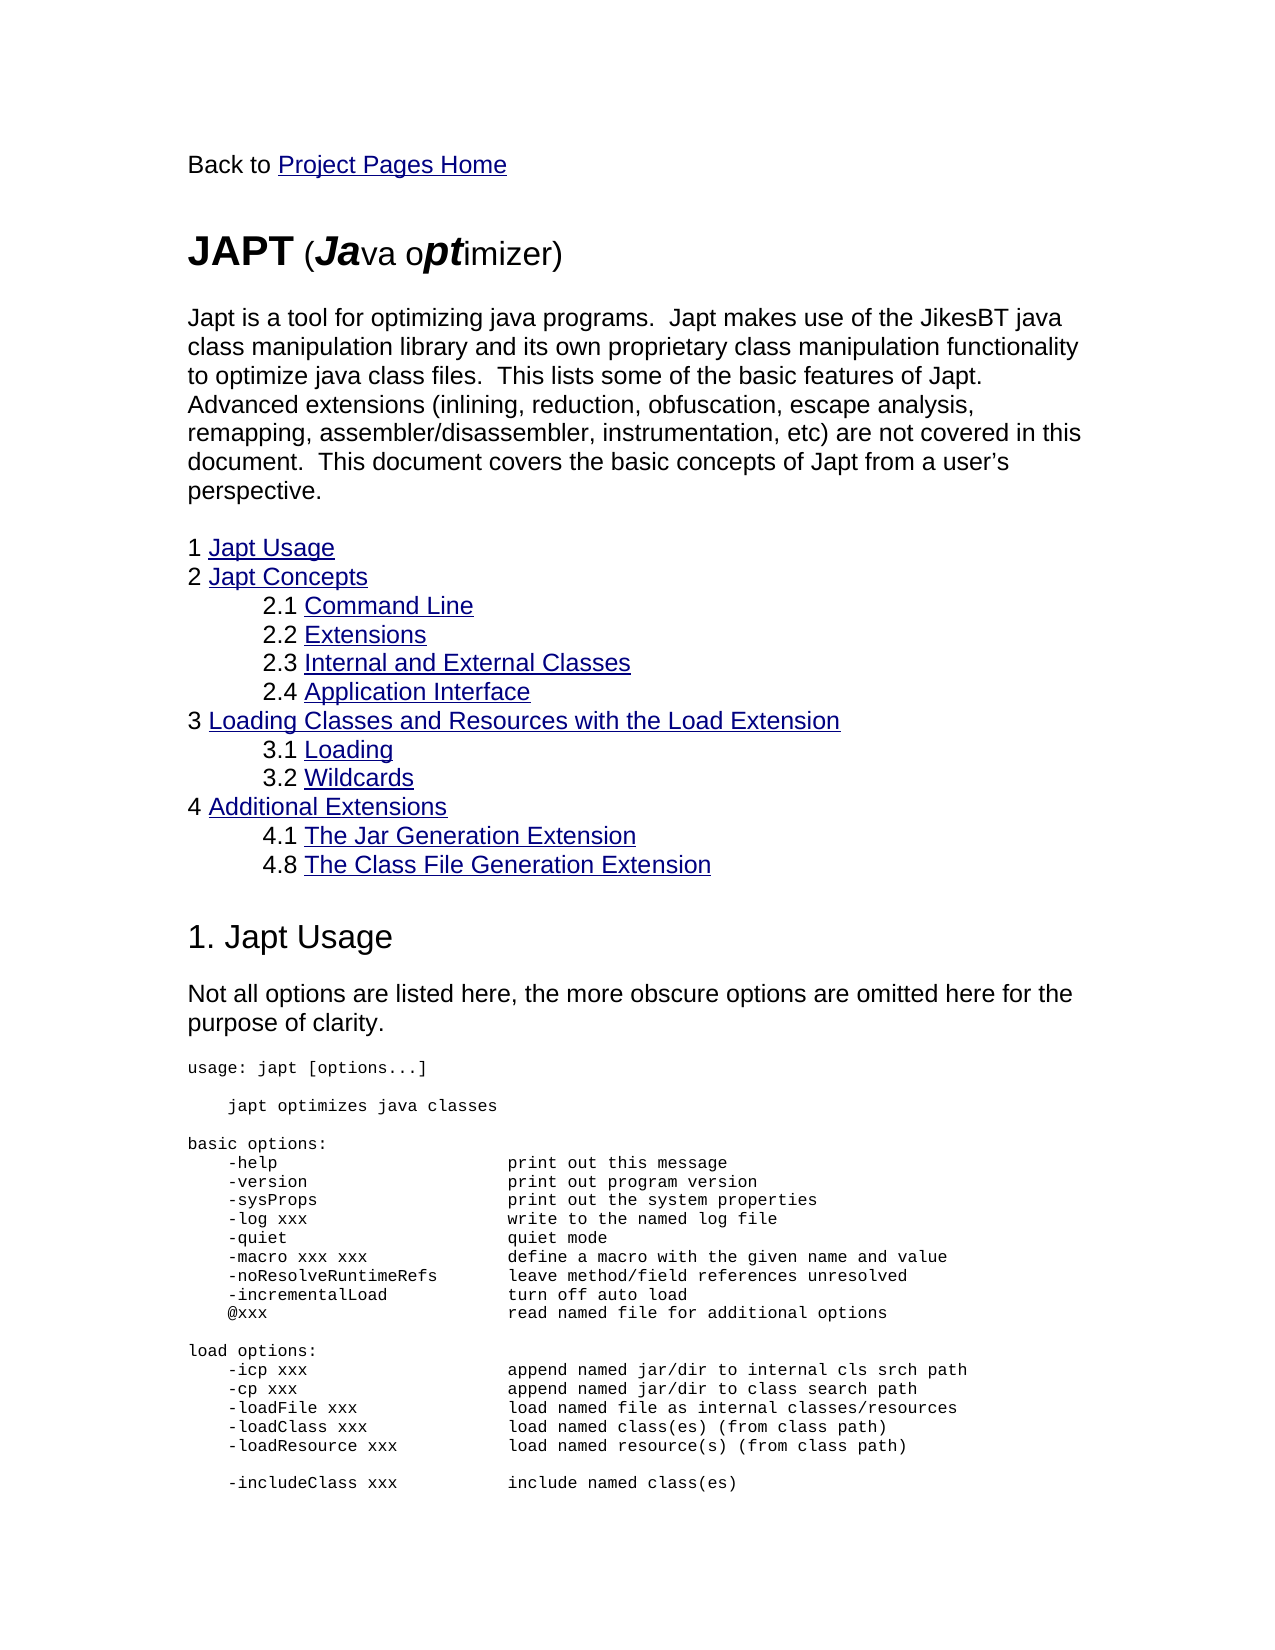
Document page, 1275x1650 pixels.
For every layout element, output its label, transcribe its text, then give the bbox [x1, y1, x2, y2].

text 2.1 Command Line [187, 591, 1087, 619]
text -icp xxx append named jar/dir to internal cls srch path [187, 1362, 1087, 1381]
text -noResolveRuntimeRefs leave method/field references unresolved [187, 1267, 1087, 1286]
text -macro xxx xxx define a macro with the given name and value [187, 1248, 1087, 1267]
text -loadResource xxx load named resource(s) (from class path) [187, 1437, 1087, 1456]
text 2.3 Internal and External Classes [187, 648, 1087, 677]
text 3 Loading Classes and Resources with the Load Extension [187, 706, 1087, 734]
text -loadClass xxx load named class(es) (from class path) [187, 1418, 1087, 1437]
text -sysProps print out the system properties [187, 1192, 1087, 1211]
subtitle 1. Japt Usage [187, 917, 1087, 955]
text 4 Additional Extensions [187, 792, 1087, 821]
text -log xxx write to the named log file [187, 1211, 1087, 1230]
text 2.4 Application Interface [187, 677, 1087, 706]
text -help print out this message [187, 1154, 1087, 1173]
text -cp xxx append named jar/dir to class search path [187, 1381, 1087, 1399]
text 2.2 Extensions [187, 619, 1087, 648]
text -includeClass xxx include named class(es) [187, 1475, 1087, 1494]
text -version print out program version [187, 1173, 1087, 1192]
text JAPT (Java optimizer) [187, 227, 1087, 274]
text 2 Japt Concepts [187, 562, 1087, 591]
text @xxx read named file for additional options [187, 1305, 1087, 1324]
text -incrementalLoad turn off auto load [187, 1286, 1087, 1305]
text Not all options are listed here, the more obscure options are omitted here for the purpose of clarity. [187, 979, 1087, 1036]
text 3.1 Loading [187, 734, 1087, 763]
text 4.1 The Jar Generation Extension [187, 821, 1087, 849]
text basic options: [187, 1135, 1087, 1154]
text Japt is a tool for optimizing java programs. Japt makes use of the JikesBT java class manipulation library and its own proprietary class manipulation functionality to optimize java class files. This lists some of the basic features of Japt. Advanced extensions (inlining, reduction, obfuscation, escape analysis, remapping, assembler/disassembler, instrumentation, etc) are not covered in this document. This document covers the basic concepts of Japt from a user’s perspective. [187, 303, 1087, 504]
text 1 Japt Usage [187, 533, 1087, 562]
text 4.8 The Class File Generation Extension [187, 849, 1087, 878]
text -quiet quiet mode [187, 1230, 1087, 1248]
text Back to Project Pages Home [187, 150, 1087, 179]
text -loadFile xxx load named file as internal classes/resources [187, 1399, 1087, 1418]
text load options: [187, 1343, 1087, 1362]
text japt optimizes java classes [187, 1098, 1087, 1117]
text 3.2 Wildcards [187, 763, 1087, 792]
text usage: japt [options...] [187, 1060, 1087, 1079]
